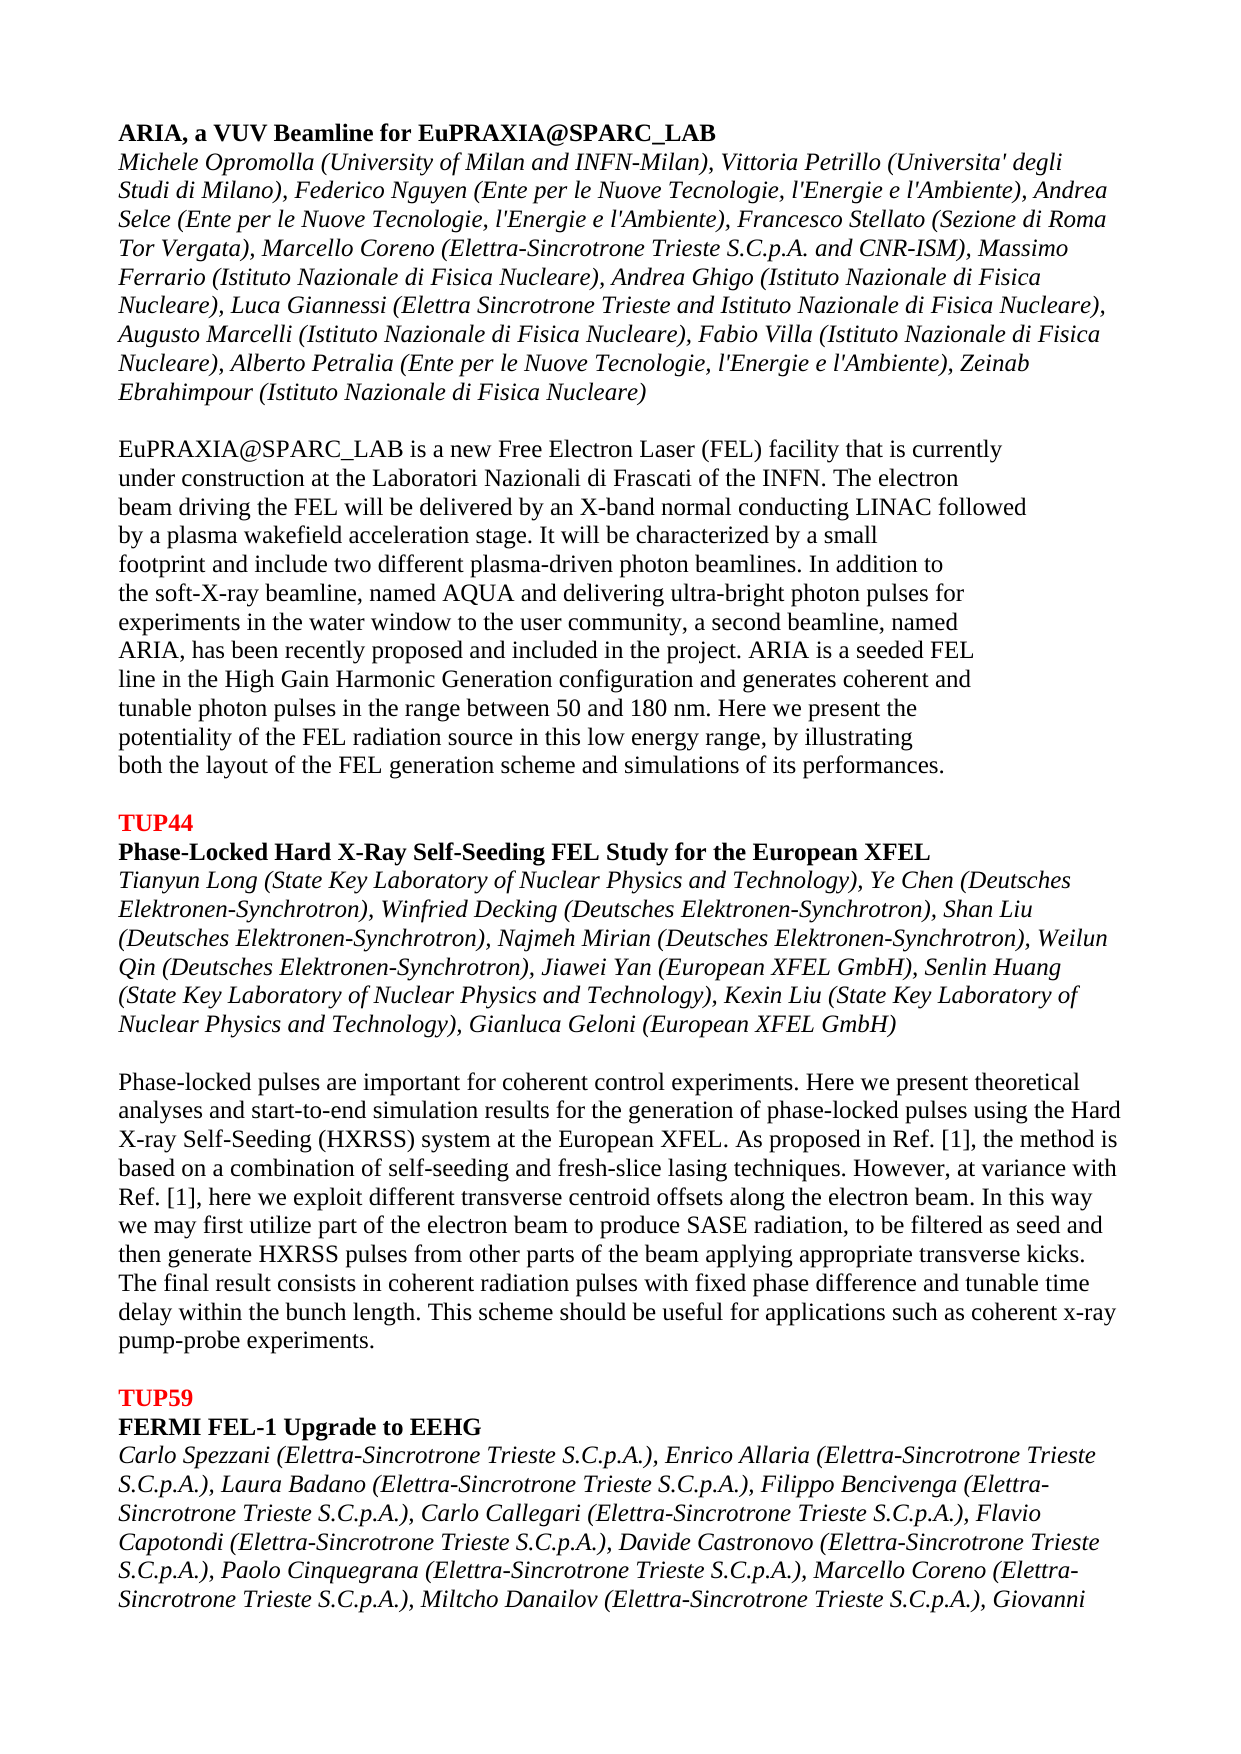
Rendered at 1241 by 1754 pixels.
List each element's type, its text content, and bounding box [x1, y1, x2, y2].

subtitle FERMI FEL-1 Upgrade to EEHG [118, 1412, 1122, 1441]
text tunable photon pulses in the range between 50 and 180 nm. Here we present the [118, 693, 1122, 722]
subtitle TUP59 [118, 1383, 1122, 1412]
text footprint and include two different plasma-driven photon beamlines. In addition to [118, 549, 1122, 578]
subtitle Michele Opromolla (University of Milan and INFN-Milan), Vittoria Petrillo (Universita' degli Studi di Milano), Federico Nguyen (Ente per le Nuove Tecnologie, l'Energie e l'Ambiente), Andrea Selce (Ente per le Nuove Tecnologie, l'Energie e l'Ambiente), Francesco Stellato (Sezione di Roma Tor Vergata), Marcello Coreno (Elettra-Sincrotrone Trieste S.C.p.A. and CNR-ISM), Massimo Ferrario (Istituto Nazionale di Fisica Nucleare), Andrea Ghigo (Istituto Nazionale di Fisica Nucleare), Luca Giannessi (Elettra Sincrotrone Trieste and Istituto Nazionale di Fisica Nucleare), Augusto Marcelli (Istituto Nazionale di Fisica Nucleare), Fabio Villa (Istituto Nazionale di Fisica Nucleare), Alberto Petralia (Ente per le Nuove Tecnologie, l'Energie e l'Ambiente), Zeinab Ebrahimpour (Istituto Nazionale di Fisica Nucleare) [118, 147, 1122, 406]
subtitle ARIA, a VUV Beamline for EuPRAXIA@SPARC_LAB [118, 118, 1122, 147]
subtitle Phase-Locked Hard X-Ray Self-Seeding FEL Study for the European XFEL [118, 837, 1122, 866]
text line in the High Gain Harmonic Generation configuration and generates coherent and [118, 664, 1122, 693]
text potentiality of the FEL radiation source in this low energy range, by illustrating [118, 722, 1122, 751]
text beam driving the FEL will be delivered by an X-band normal conducting LINAC followed [118, 492, 1122, 521]
subtitle Carlo Spezzani (Elettra-Sincrotrone Trieste S.C.p.A.), Enrico Allaria (Elettra-Sincrotrone Trieste S.C.p.A.), Laura Badano (Elettra-Sincrotrone Trieste S.C.p.A.), Filippo Bencivenga (Elettra-Sincrotrone Trieste S.C.p.A.), Carlo Callegari (Elettra-Sincrotrone Trieste S.C.p.A.), Flavio Capotondi (Elettra-Sincrotrone Trieste S.C.p.A.), Davide Castronovo (Elettra-Sincrotrone Trieste S.C.p.A.), Paolo Cinquegrana (Elettra-Sincrotrone Trieste S.C.p.A.), Marcello Coreno (Elettra-Sincrotrone Trieste S.C.p.A.), Miltcho Danailov (Elettra-Sincrotrone Trieste S.C.p.A.), Giovanni [118, 1441, 1122, 1613]
text under construction at the Laboratori Nazionali di Frascati of the INFN. The electron [118, 463, 1122, 492]
text the soft-X-ray beamline, named AQUA and delivering ultra-bright photon pulses for [118, 578, 1122, 607]
text ARIA, has been recently proposed and included in the project. ARIA is a seeded FEL [118, 636, 1122, 664]
subtitle TUP44 [118, 808, 1122, 837]
text Phase-locked pulses are important for coherent control experiments. Here we present theoretical analyses and start-to-end simulation results for the generation of phase-locked pulses using the Hard X-ray Self-Seeding (HXRSS) system at the European XFEL. As proposed in Ref. [1], the method is based on a combination of self-seeding and fresh-slice lasing techniques. However, at variance with Ref. [1], here we exploit different transverse centroid offsets along the electron beam. In this way we may first utilize part of the electron beam to produce SASE radiation, to be filtered as seed and then generate HXRSS pulses from other parts of the beam applying appropriate transverse kicks. The final result consists in coherent radiation pulses with fixed phase difference and tunable time delay within the bunch length. This scheme should be useful for applications such as coherent x-ray pump-probe experiments. [118, 1067, 1122, 1354]
subtitle Tianyun Long (State Key Laboratory of Nuclear Physics and Technology), Ye Chen (Deutsches Elektronen-Synchrotron), Winfried Decking (Deutsches Elektronen-Synchrotron), Shan Liu (Deutsches Elektronen-Synchrotron), Najmeh Mirian (Deutsches Elektronen-Synchrotron), Weilun Qin (Deutsches Elektronen-Synchrotron), Jiawei Yan (European XFEL GmbH), Senlin Huang (State Key Laboratory of Nuclear Physics and Technology), Kexin Liu (State Key Laboratory of Nuclear Physics and Technology), Gianluca Geloni (European XFEL GmbH) [118, 866, 1122, 1038]
text experiments in the water window to the user community, a second beamline, named [118, 607, 1122, 636]
text EuPRAXIA@SPARC_LAB is a new Free Electron Laser (FEL) facility that is currently [118, 434, 1122, 463]
text by a plasma wakefield acceleration stage. It will be characterized by a small [118, 521, 1122, 549]
text both the layout of the FEL generation scheme and simulations of its performances. [118, 751, 1122, 779]
